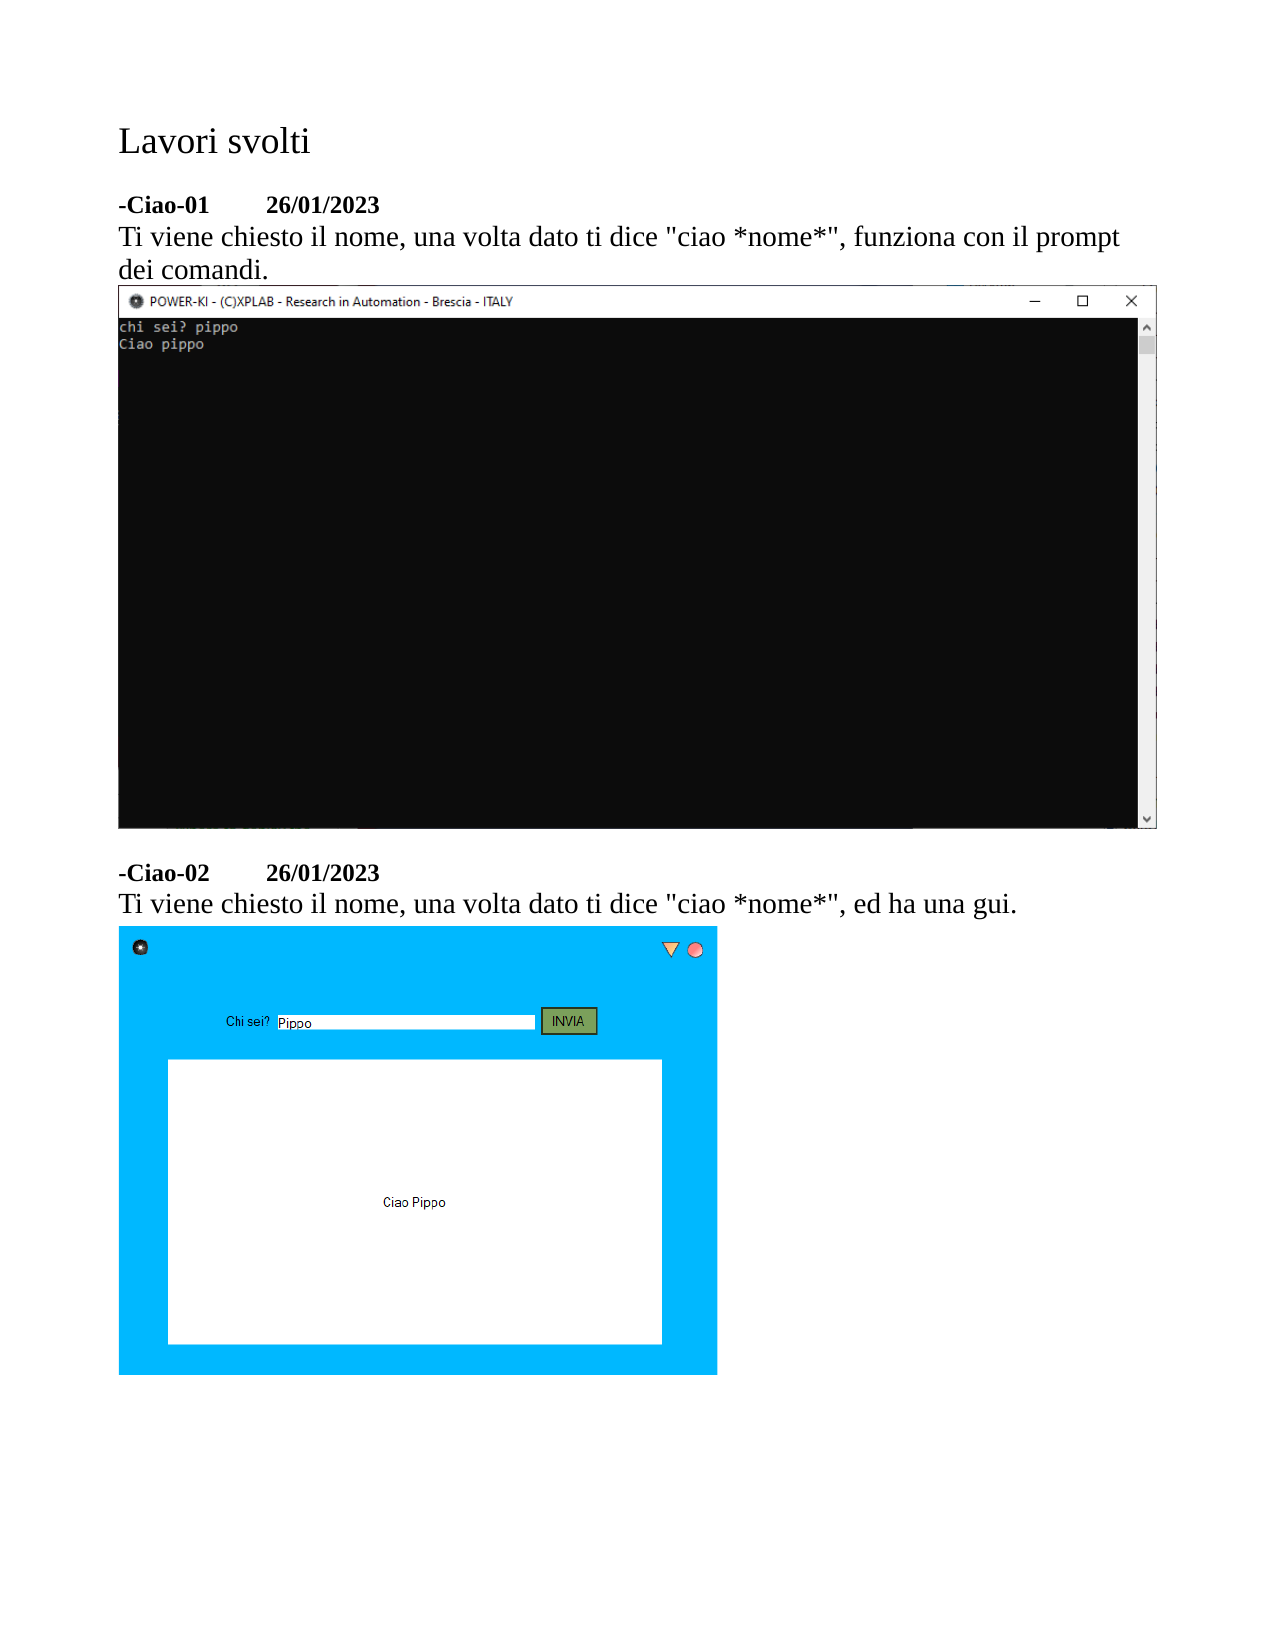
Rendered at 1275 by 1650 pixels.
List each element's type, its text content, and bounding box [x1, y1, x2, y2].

picture [688, 943, 702, 957]
picture [169, 1060, 661, 1344]
picture [118, 285, 1157, 829]
text -Ciao-01 26/01/2023 [118, 190, 1157, 219]
picture [279, 1016, 534, 1029]
picture [133, 941, 147, 954]
text Ti viene chiesto il nome, una volta dato ti dice "ciao *nome*", funziona con il prompt dei comandi. [118, 219, 1157, 285]
picture [664, 943, 678, 955]
text Ti viene chiesto il nome, una volta dato ti dice "ciao *nome*", ed ha una gui. [118, 887, 1157, 920]
text Lavori svolti [118, 118, 1157, 161]
text -Ciao-02 26/01/2023 [118, 858, 1157, 887]
picture [542, 1008, 597, 1034]
